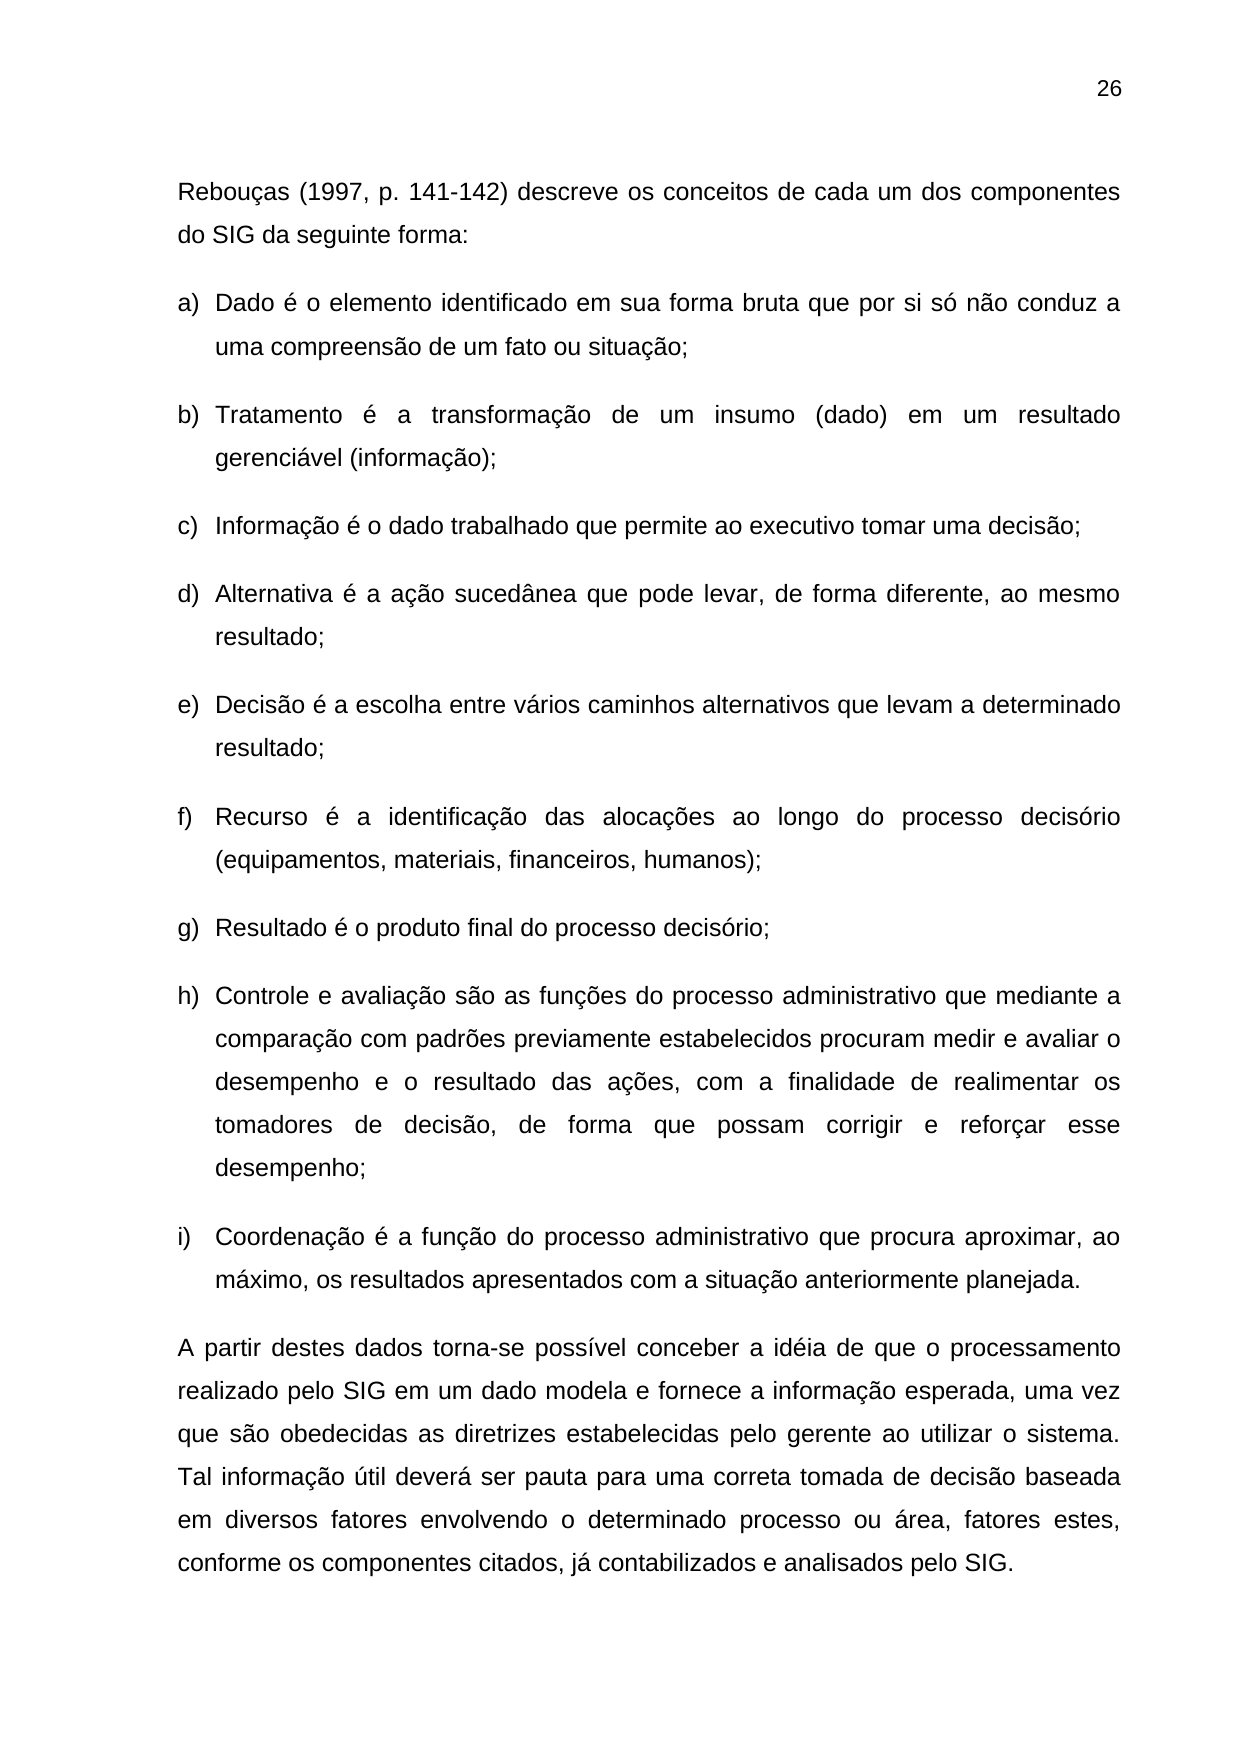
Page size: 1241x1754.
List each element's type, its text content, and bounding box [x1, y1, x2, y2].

text A partir destes dados torna-se possível conceber a idéia de que o processamento realizado pelo SIG em um dado modela e fornece a informação esperada, uma vez que são obedecidas as diretrizes estabelecidas pelo gerente ao utilizar o sistema. Tal informação útil deverá ser pauta para uma correta tomada de decisão baseada em diversos fatores envolvendo o determinado processo ou área, fatores estes, conforme os componentes citados, já contabilizados e analisados pelo SIG. [177, 1333, 1122, 1577]
list Decisão é a escolha entre vários caminhos alternativos que levam a determinado resultado; [177, 690, 1122, 762]
list Coordenação é a função do processo administrativo que procura aproximar, ao máximo, os resultados apresentados com a situação anteriormente planejada. [177, 1222, 1122, 1293]
list Tratamento é a transformação de um insumo (dado) em um resultado gerenciável (informação); [177, 400, 1122, 472]
text Rebouças (1997, p. 141-142) descreve os conceitos de cada um dos componentes do SIG da seguinte forma: [177, 177, 1122, 249]
list Alternativa é a ação sucedânea que pode levar, de forma diferente, ao mesmo resultado; [177, 579, 1122, 651]
list Controle e avaliação são as funções do processo administrativo que mediante a comparação com padrões previamente estabelecidos procuram medir e avaliar o desempenho e o resultado das ações, com a finalidade de realimentar os tomadores de decisão, de forma que possam corrigir e reforçar esse desempenho; [177, 981, 1122, 1182]
list Dado é o elemento identificado em sua forma bruta que por si só não conduz a uma compreensão de um fato ou situação; [177, 288, 1122, 360]
list Recurso é a identificação das alocações ao longo do processo decisório (equipamentos, materiais, financeiros, humanos); [177, 802, 1122, 873]
list Informação é o dado trabalhado que permite ao executivo tomar uma decisão; [177, 511, 1122, 540]
list Resultado é o produto final do processo decisório; [177, 913, 1122, 942]
